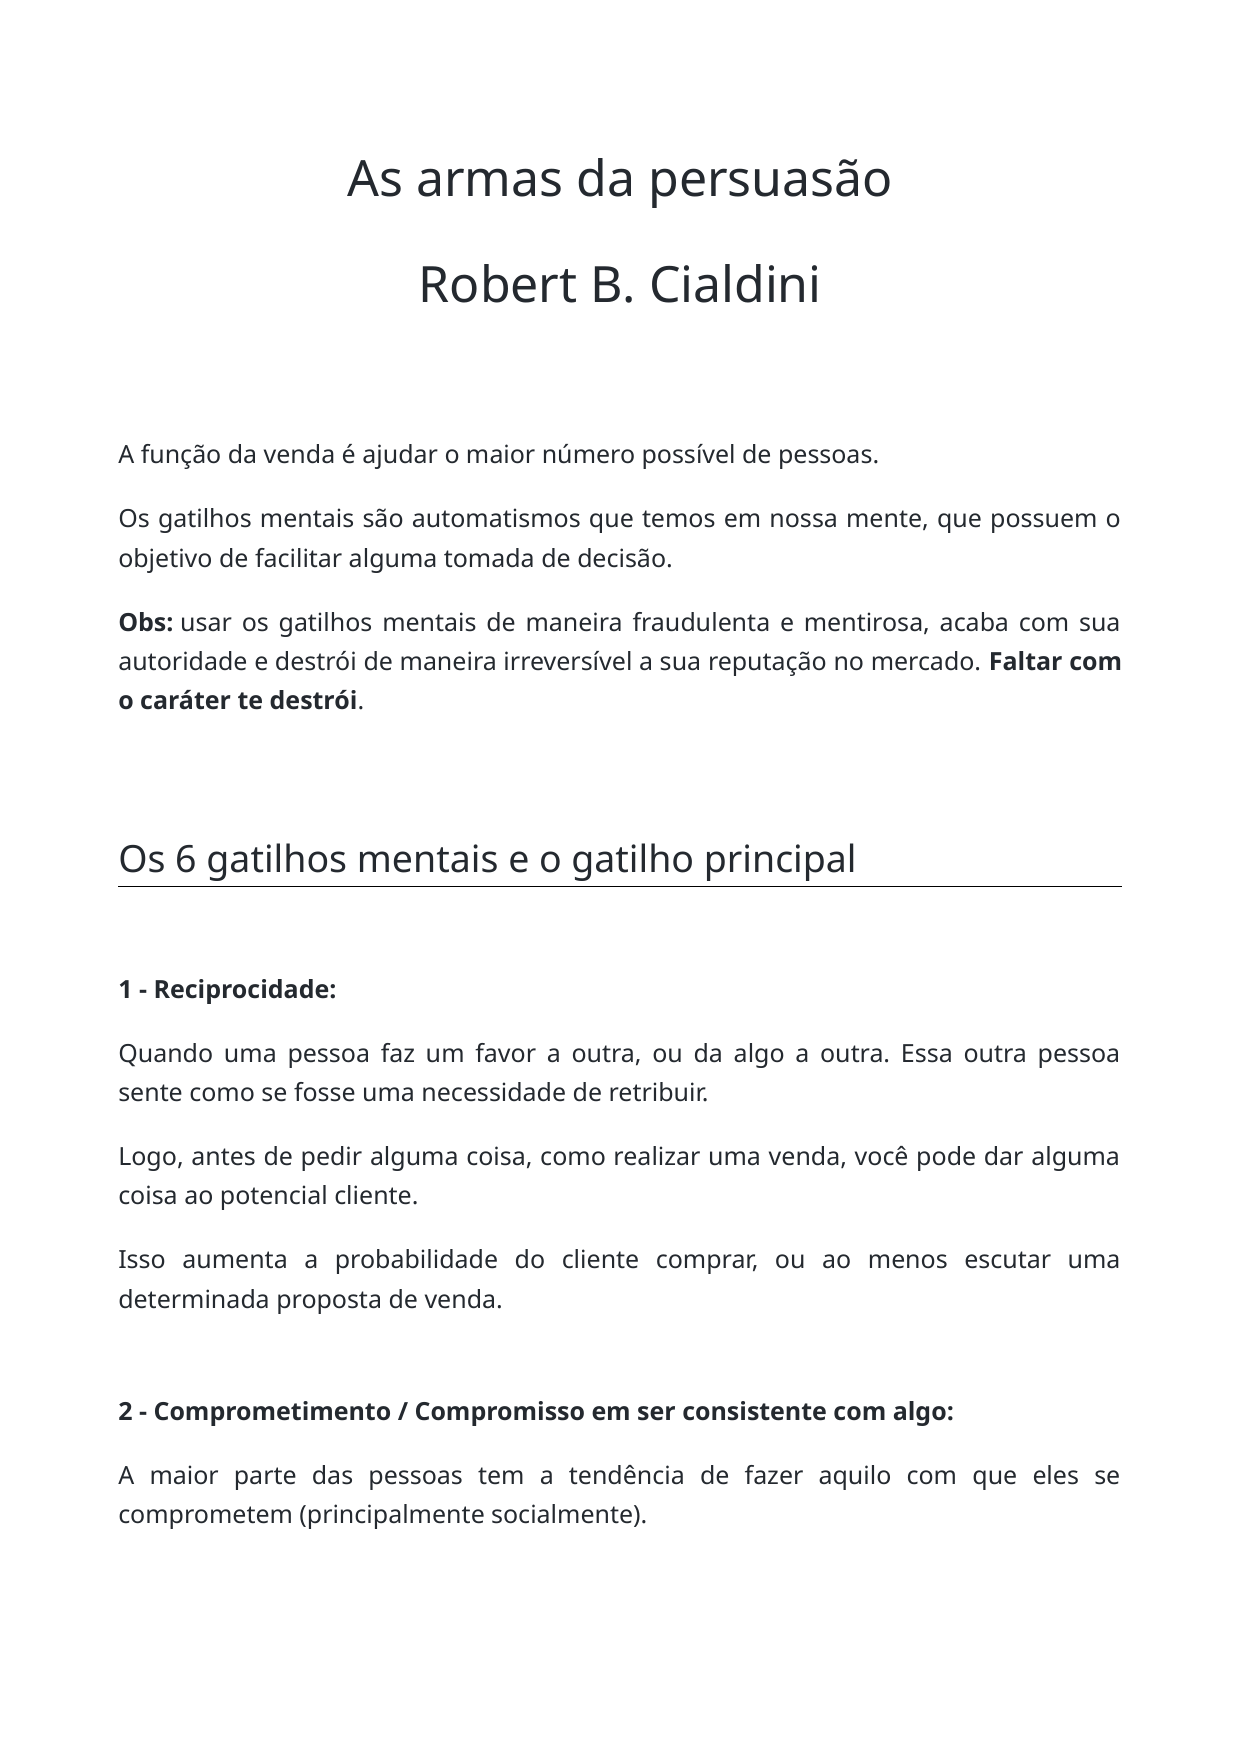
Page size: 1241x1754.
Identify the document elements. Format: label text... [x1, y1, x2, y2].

text 2 - Comprometimento / Compromisso em ser consistente com algo: [118, 1393, 1122, 1427]
subtitle Robert B. Cialdini [118, 249, 1122, 317]
text Quando uma pessoa faz um favor a outra, ou da algo a outra. Essa outra pessoa sente como se fosse uma necessidade de retribuir. [118, 1036, 1122, 1109]
text Logo, antes de pedir alguma coisa, como realizar uma venda, você pode dar alguma coisa ao potencial cliente. [118, 1139, 1122, 1212]
text A maior parte das pessoas tem a tendência de fazer aquilo com que eles se comprometem (principalmente socialmente). [118, 1457, 1122, 1531]
text 1 - Reciprocidade: [118, 971, 1122, 1005]
text Isso aumenta a probabilidade do cliente comprar, ou ao menos escutar uma determinada proposta de venda. [118, 1242, 1122, 1315]
subtitle Os 6 gatilhos mentais e o gatilho principal [118, 832, 1122, 886]
text A função da venda é ajudar o maior número possível de pessoas. [118, 437, 1122, 471]
text Os gatilhos mentais são automatismos que temos em nossa mente, que possuem o objetivo de facilitar alguma tomada de decisão. [118, 501, 1122, 574]
text Obs: usar os gatilhos mentais de maneira fraudulenta e mentirosa, acaba com sua autoridade e destrói de maneira irreversível a sua reputação no mercado. Faltar com o caráter te destrói. [118, 604, 1122, 717]
subtitle As armas da persuasão [118, 143, 1122, 211]
